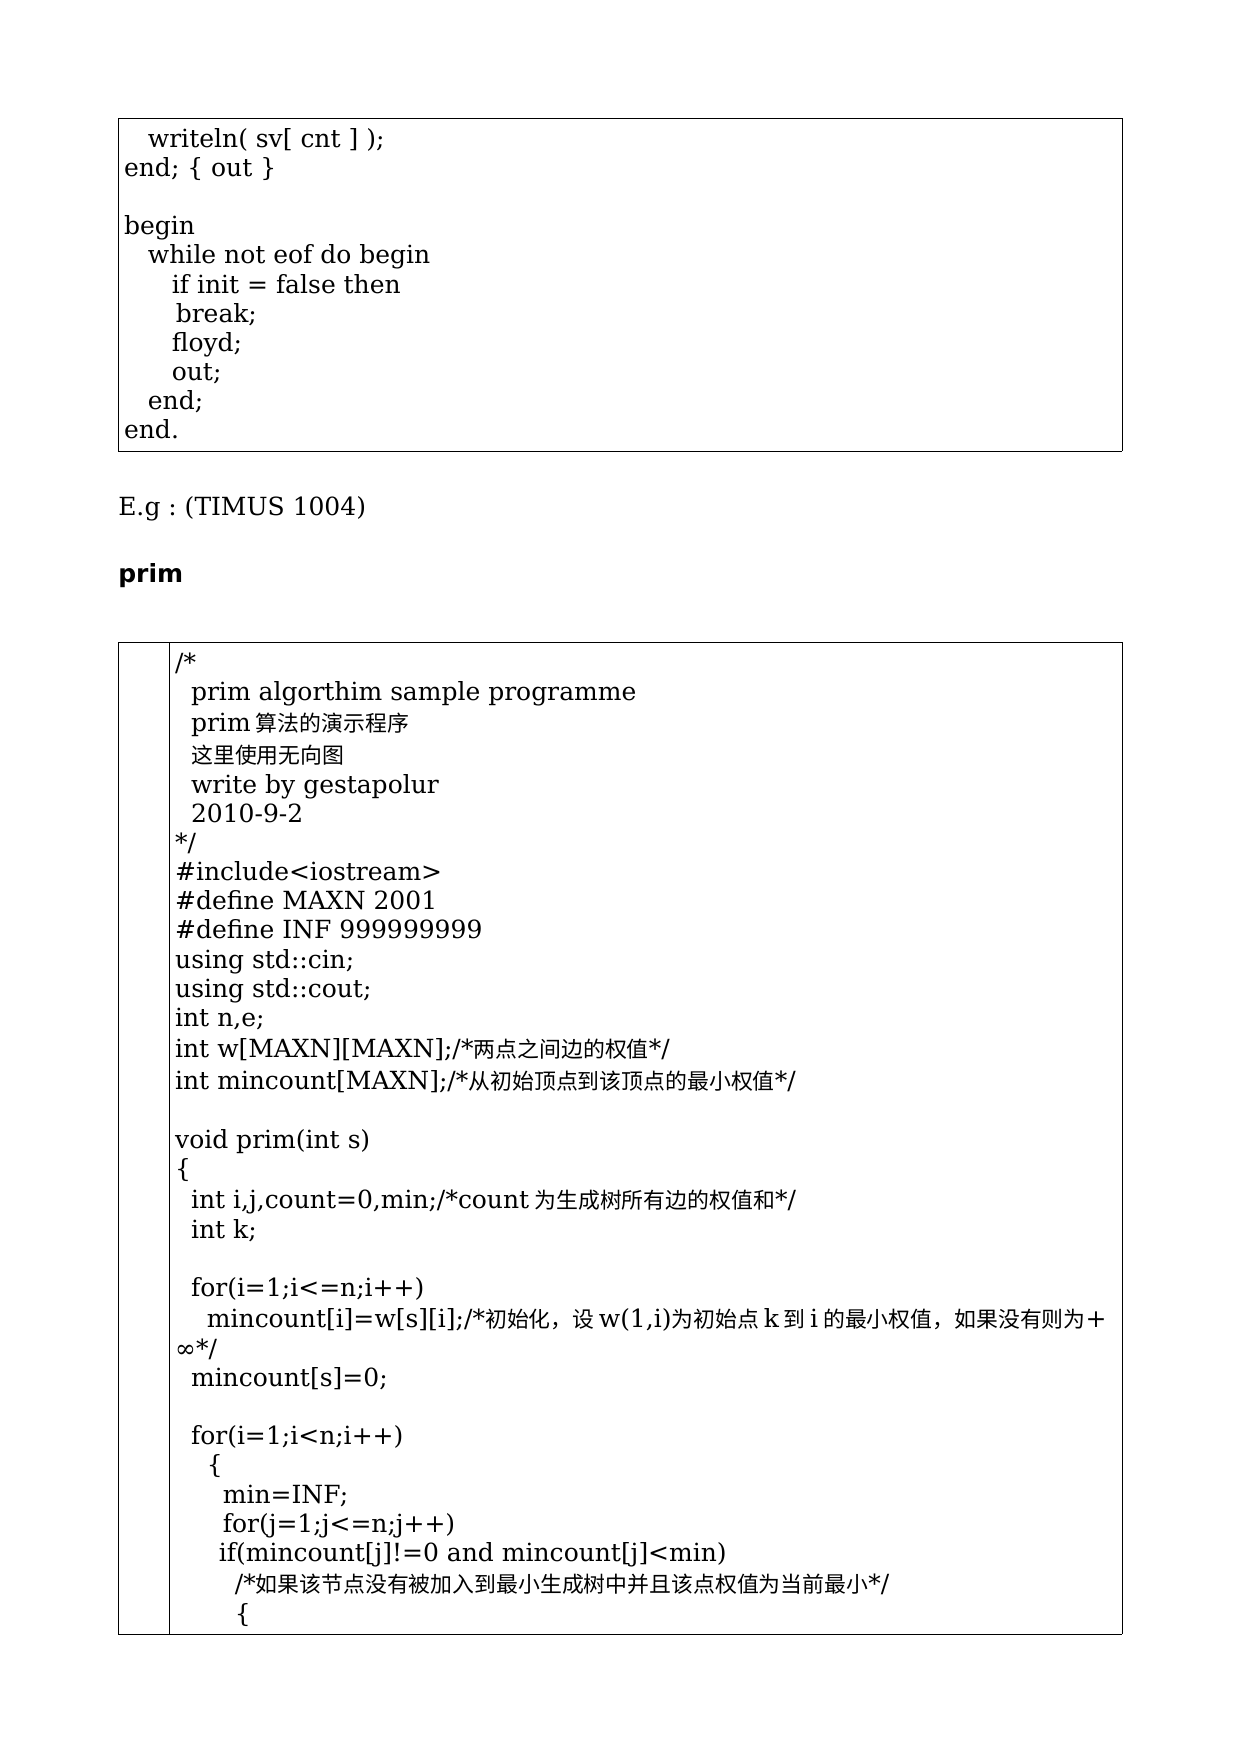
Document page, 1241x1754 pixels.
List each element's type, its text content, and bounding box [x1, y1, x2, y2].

table_header [119, 643, 169, 1634]
table_header writeln( sv[ cnt ] ); end; { out } begin while not eof do begin if init = false then break; floyd; out; end; end. [119, 119, 1122, 451]
table_header /* prim algorthim sample programme prim算法的演示程序 这里使用无向图 write by gestapolur 2010-9-2 */ #include<iostream> #define MAXN 2001 #define INF 999999999 using std::cin; using std::cout; int n,e; int w[MAXN][MAXN];/*两点之间边的权值*/ int mincount[MAXN];/*从初始顶点到该顶点的最小权值*/ void prim(int s) { int i,j,count=0,min;/*count为生成树所有边的权值和*/ int k; for(i=1;i<=n;i++) mincount[i]=w[s][i];/*初始化，设w(1,i)为初始点k到i的最小权值，如果没有则为+∞*/ mincount[s]=0; for(i=1;i<n;i++) { min=INF; for(j=1;j<=n;j++) if(mincount[j]!=0 and mincount[j]<min) /*如果该节点没有被加入到最小生成树中并且该点权值为当前最小*/ { [170, 643, 1122, 1634]
text E.g : (TIMUS 1004) [118, 492, 1122, 521]
subtitle prim [118, 559, 1122, 588]
